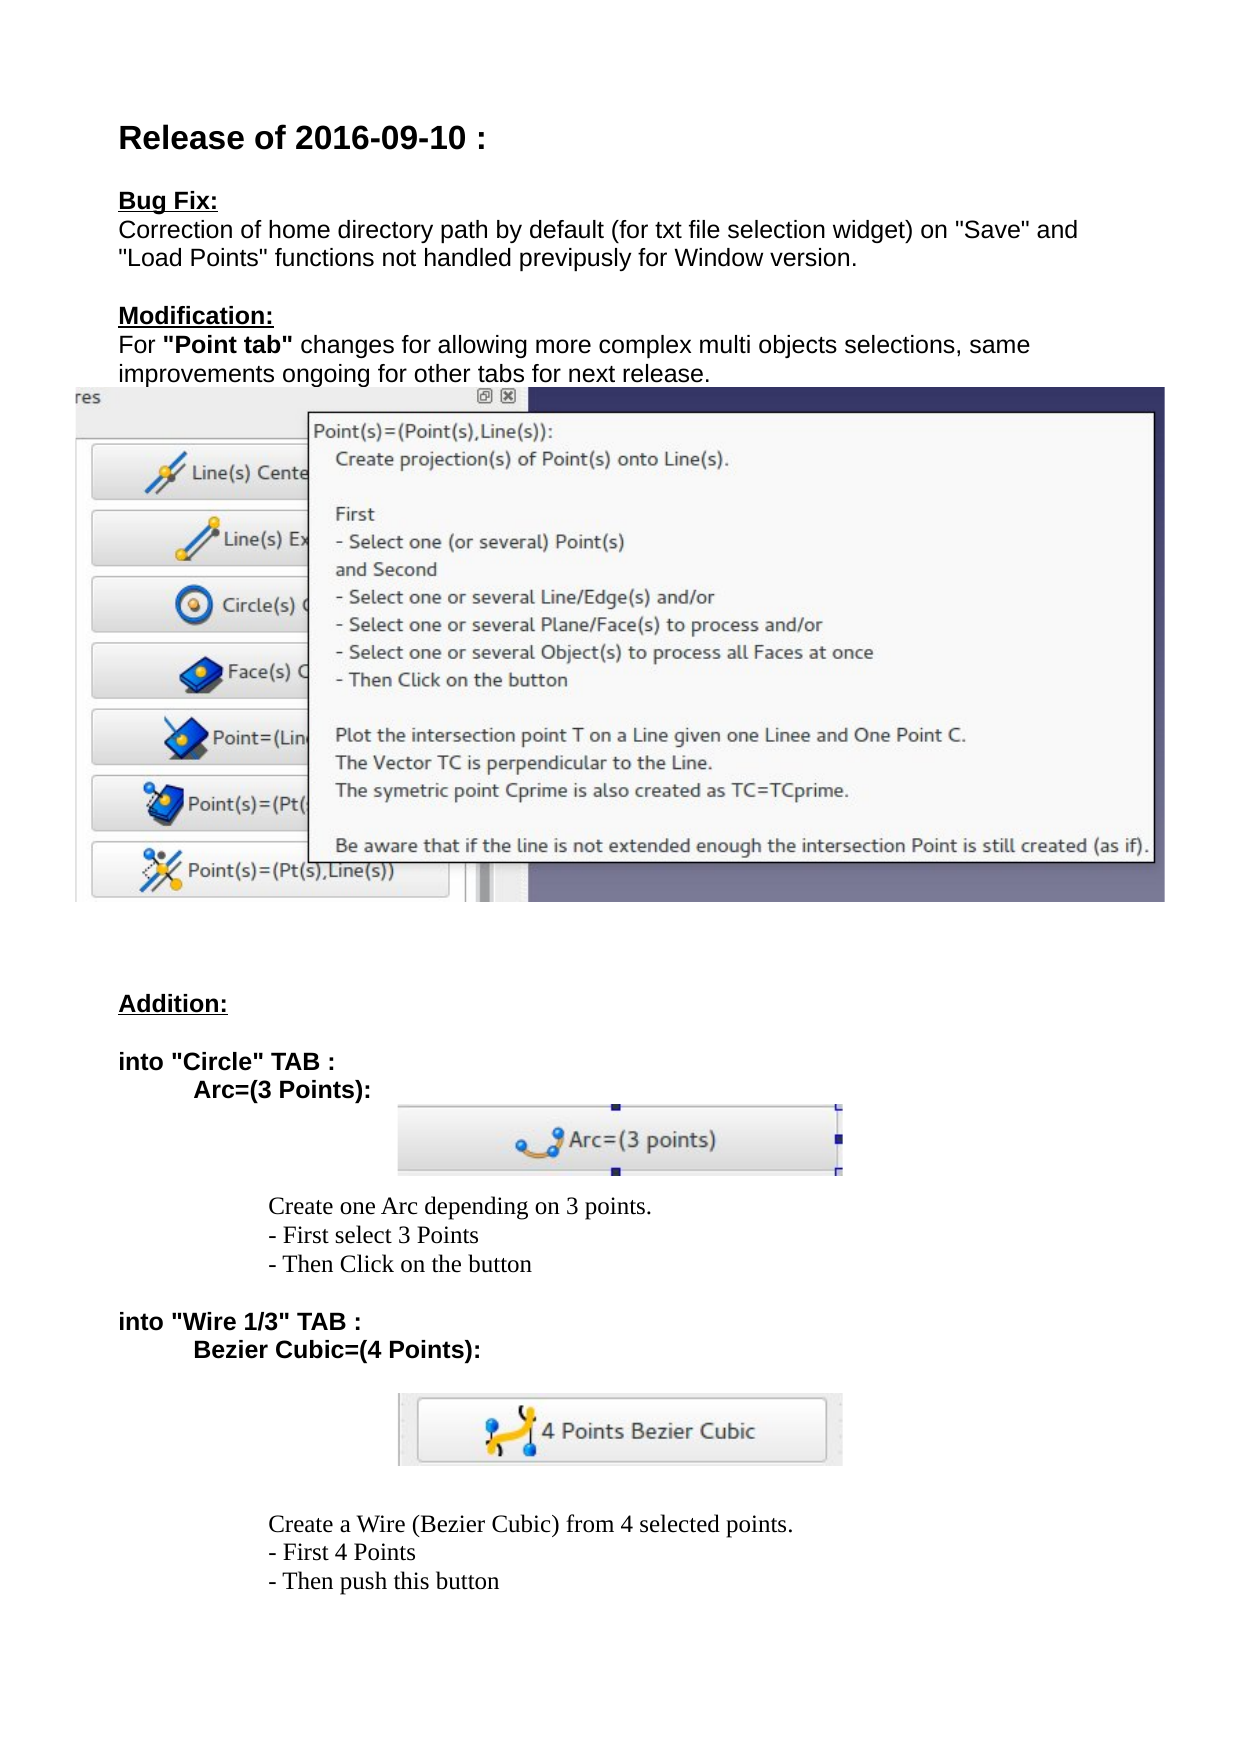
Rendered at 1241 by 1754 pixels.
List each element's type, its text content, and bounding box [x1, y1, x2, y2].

text For "Point tab" changes for allowing more complex multi objects selections, same improvements ongoing for other tabs for next release. [118, 330, 1122, 387]
text Correction of home directory path by default (for txt file selection widget) on "Save" and "Load Points" functions not handled previpusly for Window version. [118, 215, 1122, 272]
picture [397, 1104, 843, 1176]
picture [75, 387, 1165, 902]
text Modification: [118, 301, 1122, 330]
text Addition: [118, 989, 1122, 1017]
text Create one Arc depending on 3 points. [118, 1191, 1122, 1220]
text Create a Wire (Bezier Cubic) from 4 selected points. [118, 1509, 1122, 1537]
text Bezier Cubic=(4 Points): [118, 1335, 1122, 1364]
text - First 4 Points [118, 1537, 1122, 1566]
subtitle Release of 2016-09-10 : [118, 118, 1122, 157]
text - Then Click on the button [118, 1249, 1122, 1277]
text - First select 3 Points [118, 1220, 1122, 1249]
text Arc=(3 Points): [118, 1075, 1122, 1104]
text into "Wire 1/3" TAB : [118, 1307, 1122, 1335]
text - Then push this button [118, 1566, 1122, 1595]
text Bug Fix: [118, 186, 1122, 215]
picture [397, 1393, 843, 1466]
text into "Circle" TAB : [118, 1047, 1122, 1075]
